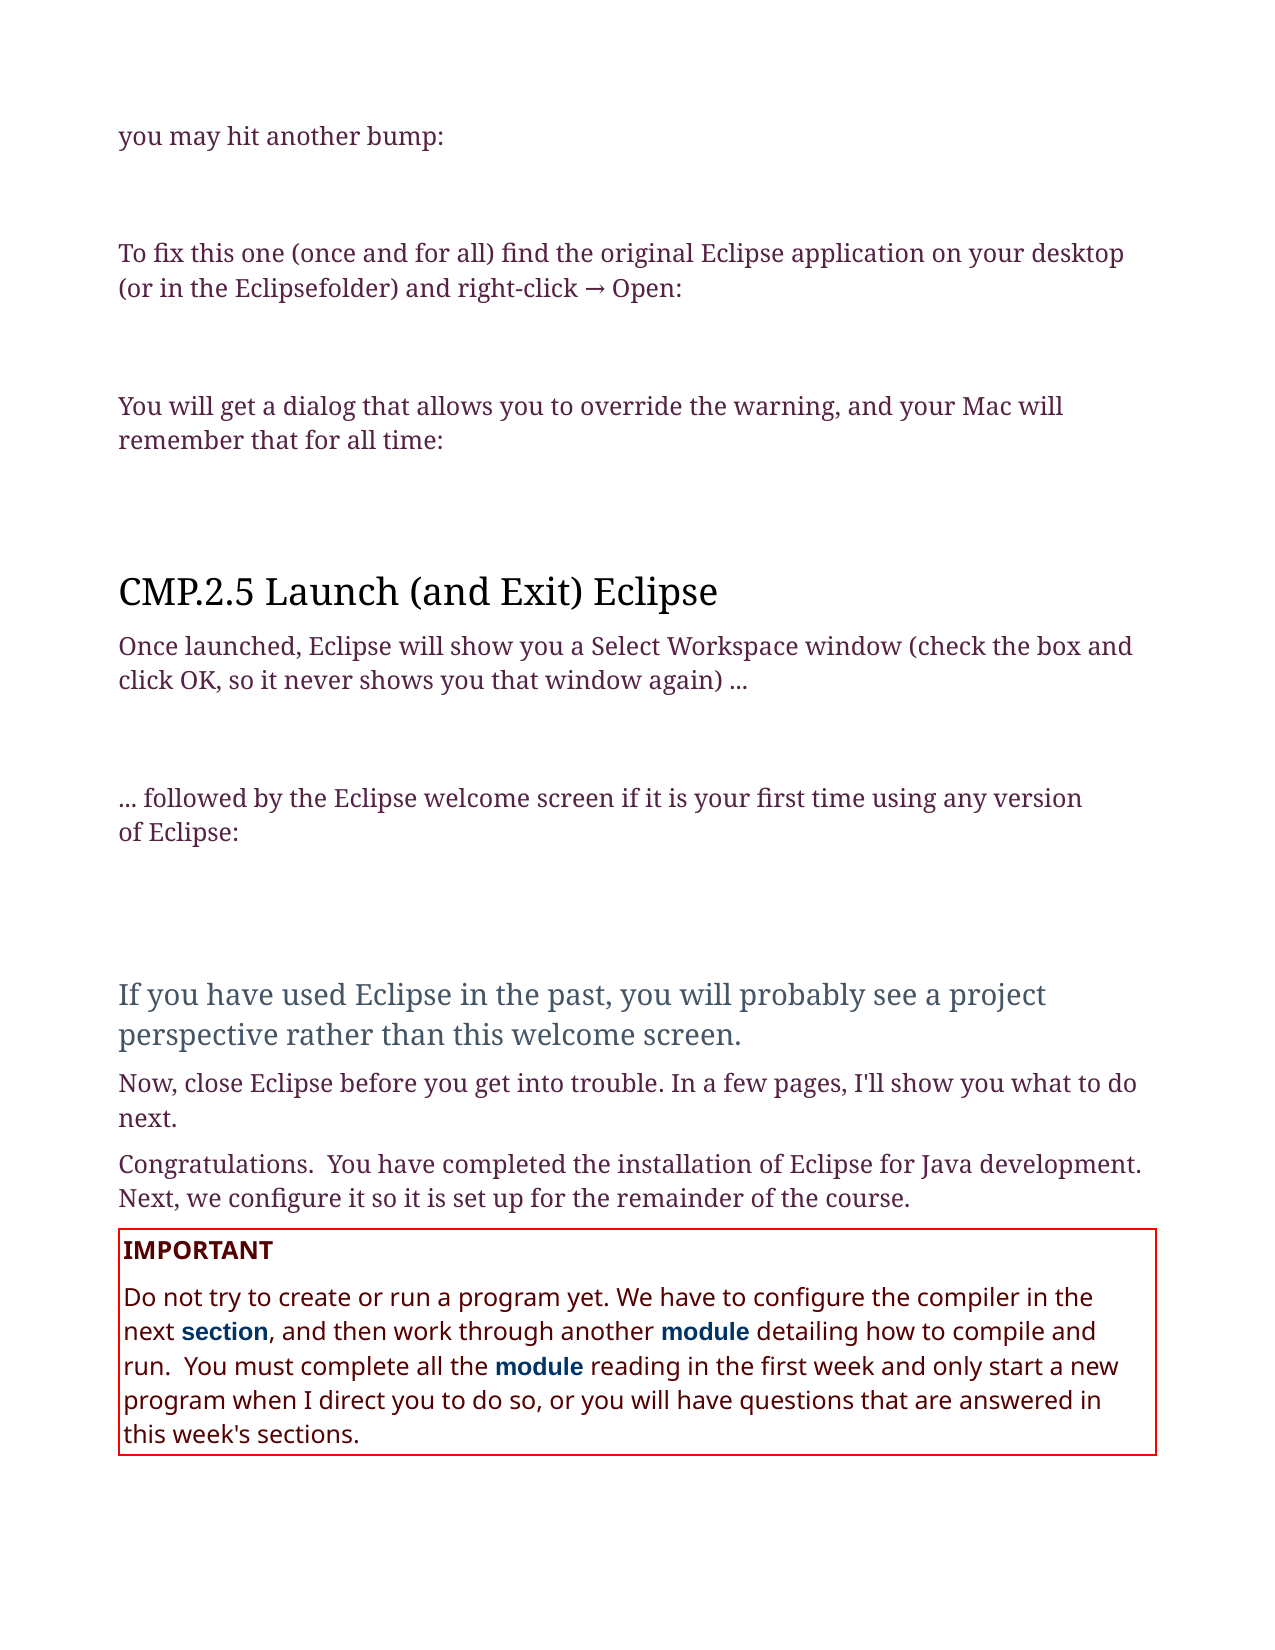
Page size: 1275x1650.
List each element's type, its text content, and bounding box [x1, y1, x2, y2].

text ... followed by the Eclipse welcome screen if it is your first time using any version of Eclipse: [118, 781, 1157, 849]
text you may hit another bump: [118, 118, 1157, 152]
subtitle CMP.2.5 Launch (and Exit) Eclipse [118, 565, 1157, 616]
text IMPORTANT [120, 1230, 1155, 1267]
text Congratulations. You have completed the installation of Eclipse for Java development. Next, we configure it so it is set up for the remainder of the course. [118, 1147, 1157, 1215]
text If you have used Eclipse in the past, you will probably see a project perspective rather than this welcome screen. [118, 974, 1157, 1054]
text Now, close Eclipse before you get into trouble. In a few pages, I'll show you what to do next. [118, 1066, 1157, 1134]
text You will get a dialog that allows you to override the warning, and your Mac will remember that for all time: [118, 388, 1157, 456]
text Do not try to create or run a program yet. We have to configure the compiler in the next section, and then work through another module detailing how to compile and run. You must complete all the module reading in the first week and only start a new program when I direct you to do so, or you will have questions that are answered in this week's sections. [120, 1274, 1155, 1454]
text To fix this one (once and for all) find the original Eclipse application on your desktop (or in the Eclipsefolder) and right-click → Open: [118, 236, 1157, 304]
text Once launched, Eclipse will show you a Select Workspace window (check the box and click OK, so it never shows you that window again) ... [118, 629, 1157, 697]
